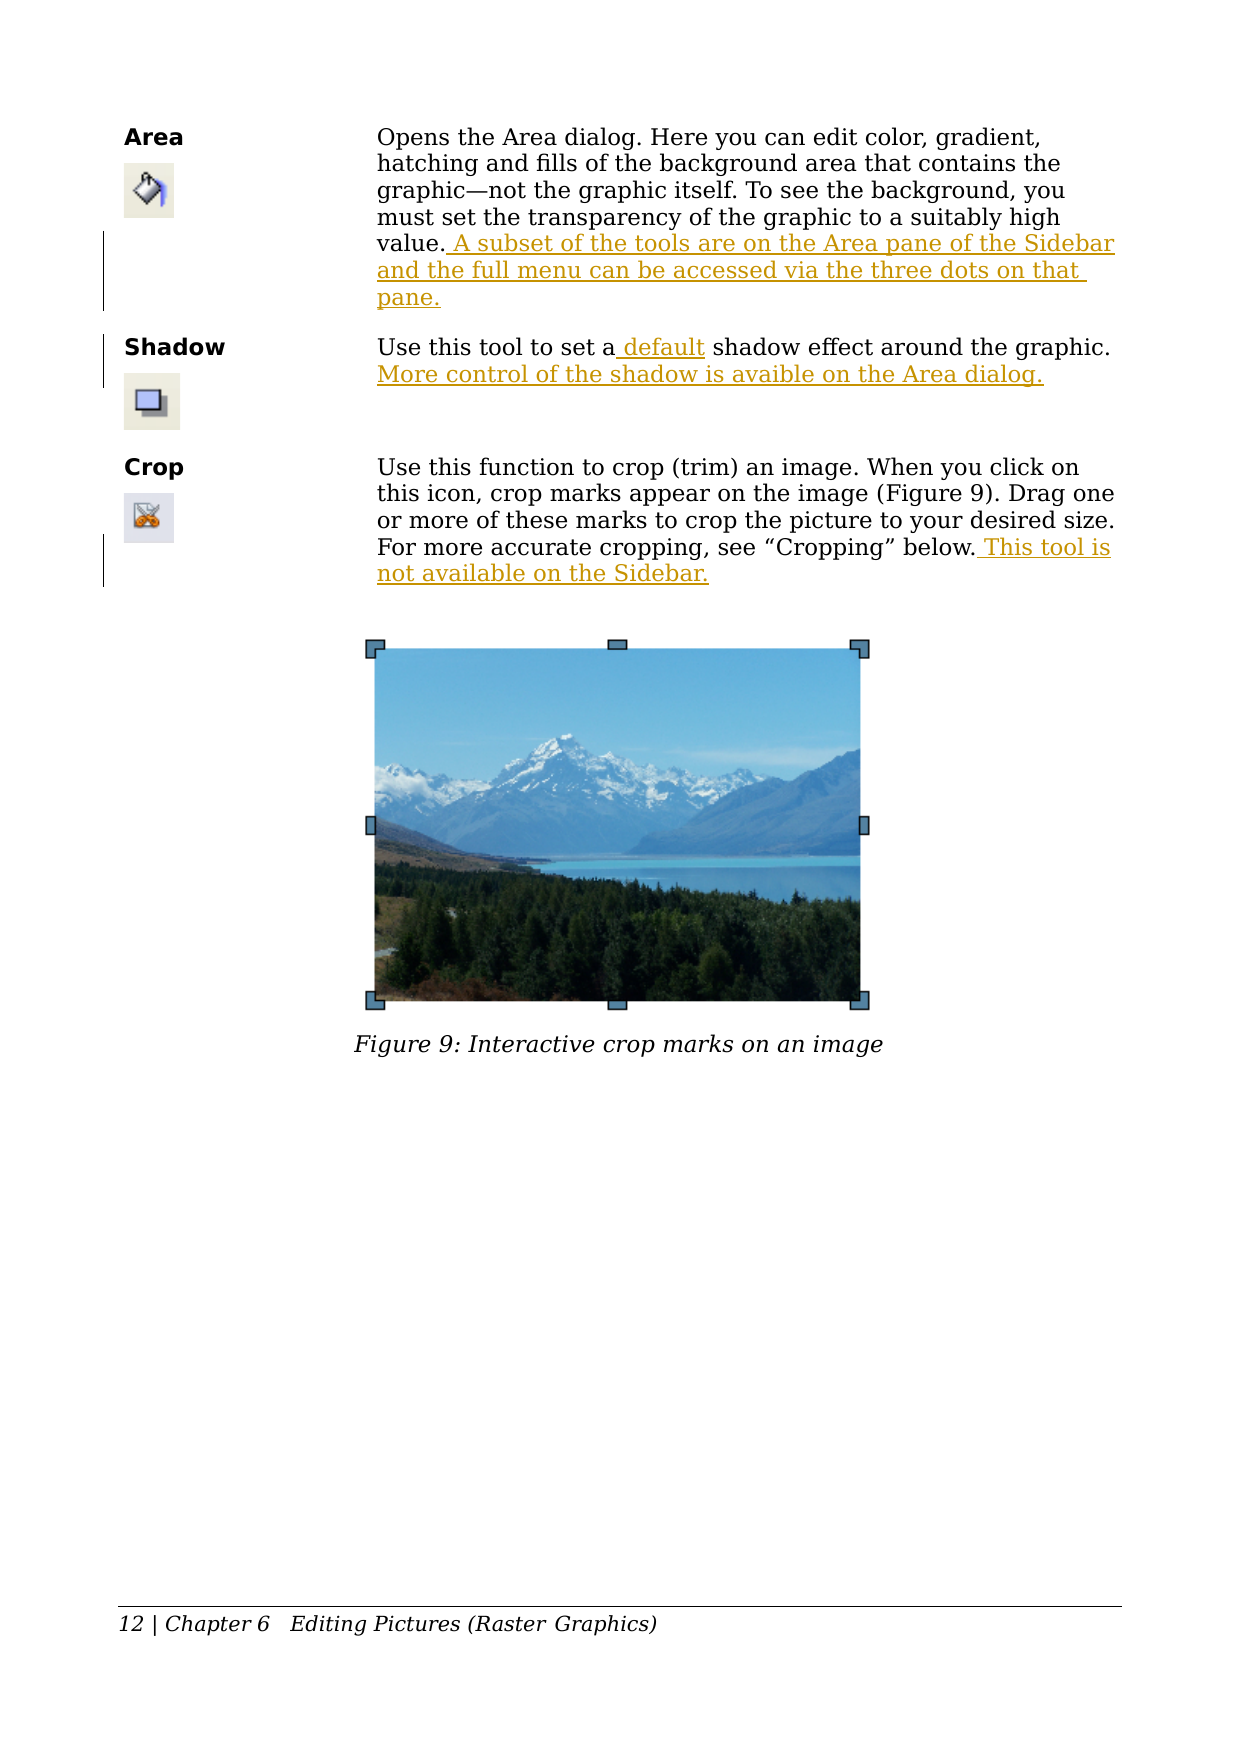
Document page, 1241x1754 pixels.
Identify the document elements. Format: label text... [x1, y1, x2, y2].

picture [123, 373, 181, 430]
table_cell Use this tool to set a default shadow effect around the graphic. More control of the shadow is avaible on the Area dialog. [371, 329, 1122, 448]
list Figure 9: Interactive crop marks on an image [328, 1031, 912, 1058]
table_cell Crop [118, 448, 371, 605]
table_cell Opens the Area dialog. Here you can edit color, gradient, hatching and fills of the background area that contains the graphic—not the graphic itself. To see the background, you must set the transparency of the graphic to a suitably high value. A subset of the tools are on the Area pane of the Sidebar and the full menu can be accessed via the three dots on that pane. [371, 118, 1122, 329]
picture [123, 493, 174, 543]
picture [355, 629, 885, 1025]
picture [123, 163, 174, 218]
table_cell Area [118, 118, 371, 329]
table_cell Shadow [118, 329, 371, 448]
table_cell Use this function to crop (trim) an image. When you click on this icon, crop marks appear on the image (Figure 9). Drag one or more of these marks to crop the picture to your desired size. For more accurate cropping, see “Cropping” below. This tool is not available on the Sidebar. [371, 448, 1122, 605]
